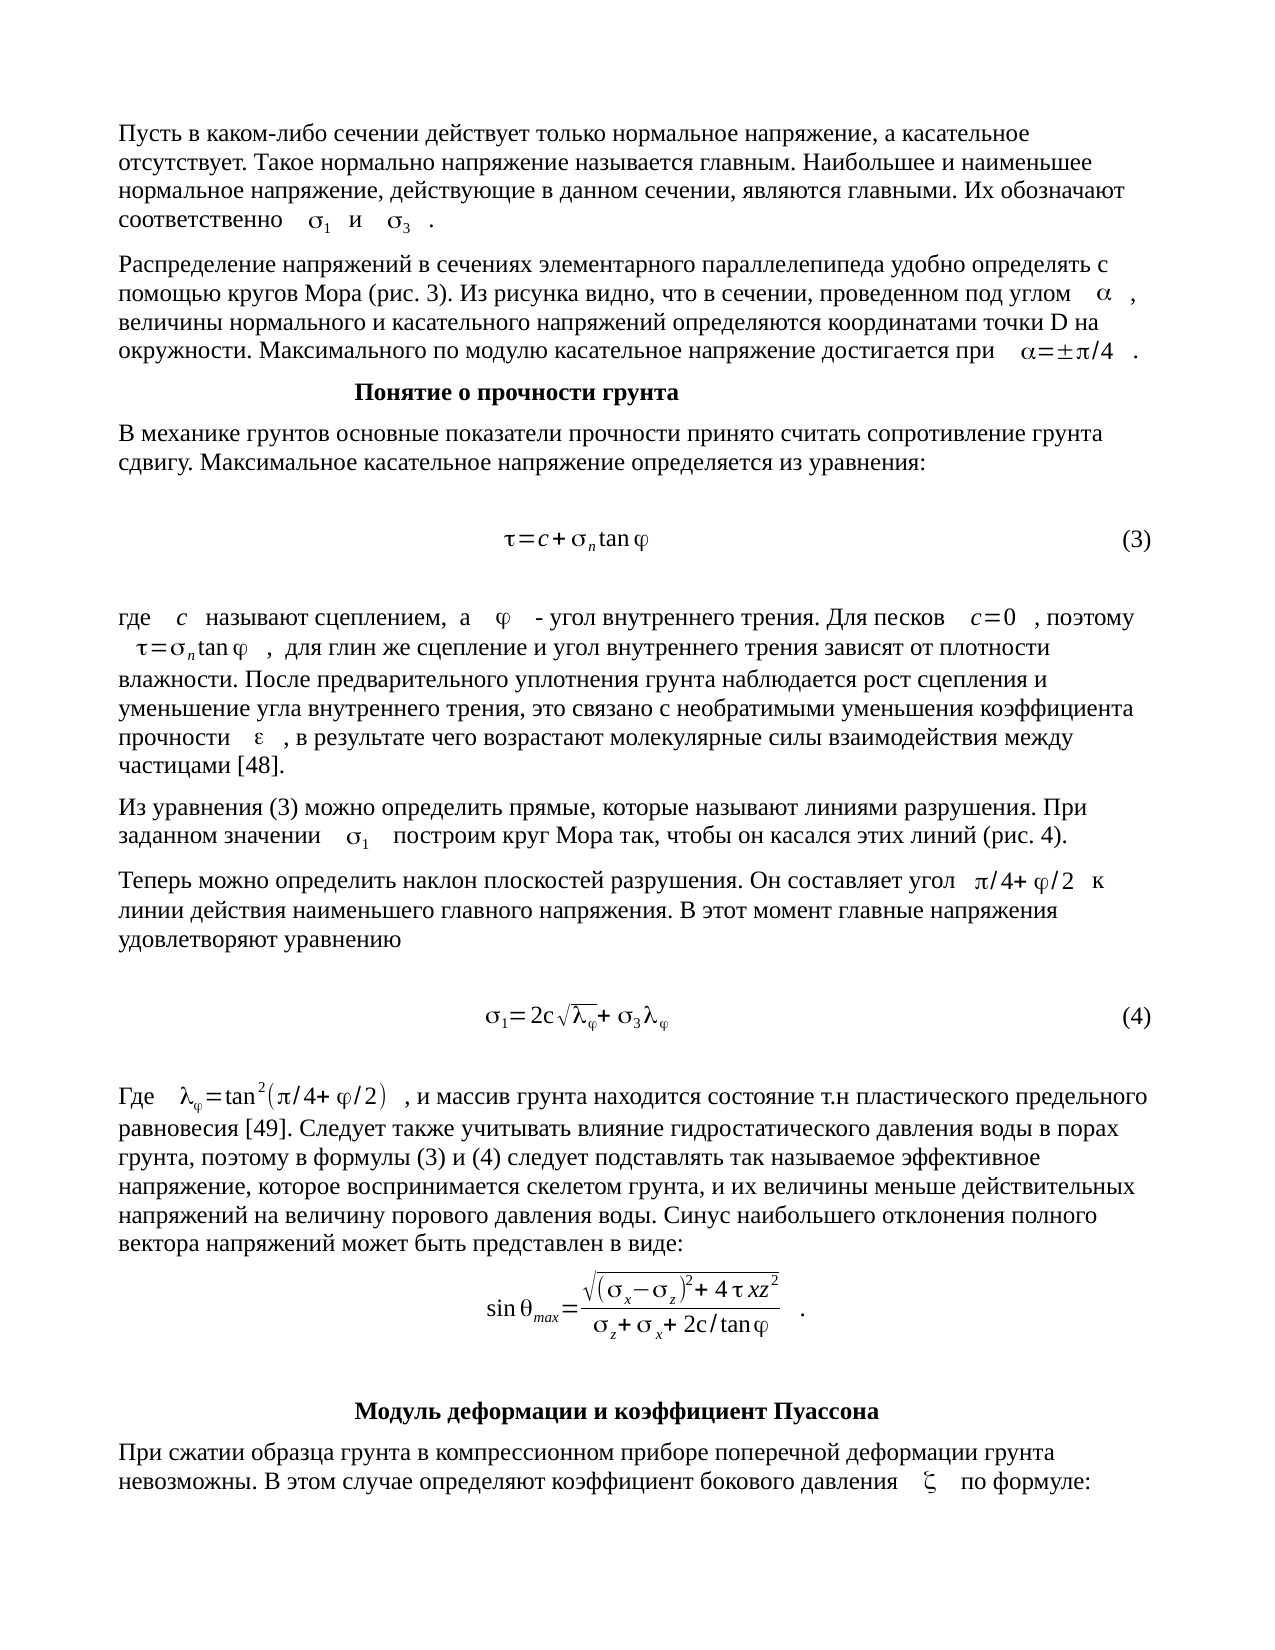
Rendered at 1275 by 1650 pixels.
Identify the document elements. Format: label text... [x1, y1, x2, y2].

text Понятие о прочности грунта [354, 377, 1157, 406]
text Модуль деформации и коэффициент Пуассона [354, 1396, 1157, 1425]
text При сжатии образца грунта в компрессионном приборе поперечной деформации грунта невозможны. В этом случае определяют коэффициент бокового давления по формуле: [118, 1437, 1157, 1495]
text Где , и массив грунта находится состояние т.н пластического предельного равновесия [49]. Следует также учитывать влияние гидростатического давления воды в порах грунта, поэтому в формулы (3) и (4) следует подставлять так называемое эффективное напряжение, которое воспринимается скелетом грунта, и их величины меньше действительных напряжений на величину порового давления воды. Синус наибольшего отклонения полного вектора напряжений может быть представлен в виде: [118, 1079, 1157, 1257]
text Пусть в каком-либо сечении действует только нормальное напряжение, а касательное отсутствует. Такое нормально напряжение называется главным. Наибольшее и наименьшее нормальное напряжение, действующие в данном сечении, являются главными. Их обозначают соответственно и . [118, 118, 1157, 237]
table_header [118, 517, 1041, 573]
table_header (4) [1041, 994, 1157, 1050]
text В механике грунтов основные показатели прочности принято считать сопротивление грунта сдвигу. Максимальное касательное напряжение определяется из уравнения: [118, 418, 1157, 476]
table_header (3) [1041, 517, 1157, 573]
text . [118, 1270, 1157, 1342]
text Из уравнения (3) можно определить прямые, которые называют линиями разрушения. При заданном значении построим круг Мора так, чтобы он касался этих линий (рис. 4). [118, 792, 1157, 853]
table_header [118, 994, 1041, 1050]
text Теперь можно определить наклон плоскостей разрушения. Он составляет уголк линии действия наименьшего главного напряжения. В этот момент главные напряжения удовлетворяют уравнению [118, 865, 1157, 952]
text Распределение напряжений в сечениях элементарного параллелепипеда удобно определять с помощью кругов Мора (рис. 3). Из рисунка видно, что в сечении, проведенном под углом , величины нормального и касательного напряжений определяются координатами точки D на окружности. Максимального по модулю касательное напряжение достигается при . [118, 249, 1157, 364]
text где называют сцеплением, а - угол внутреннего трения. Для песков , поэтому , для глин же сцепление и угол внутреннего трения зависят от плотности влажности. После предварительного уплотнения грунта наблюдается рост сцепления и уменьшение угла внутреннего трения, это связано с необратимыми уменьшения коэффициента прочности , в результате чего возрастают молекулярные силы взаимодействия между частицами [48]. [118, 602, 1157, 779]
